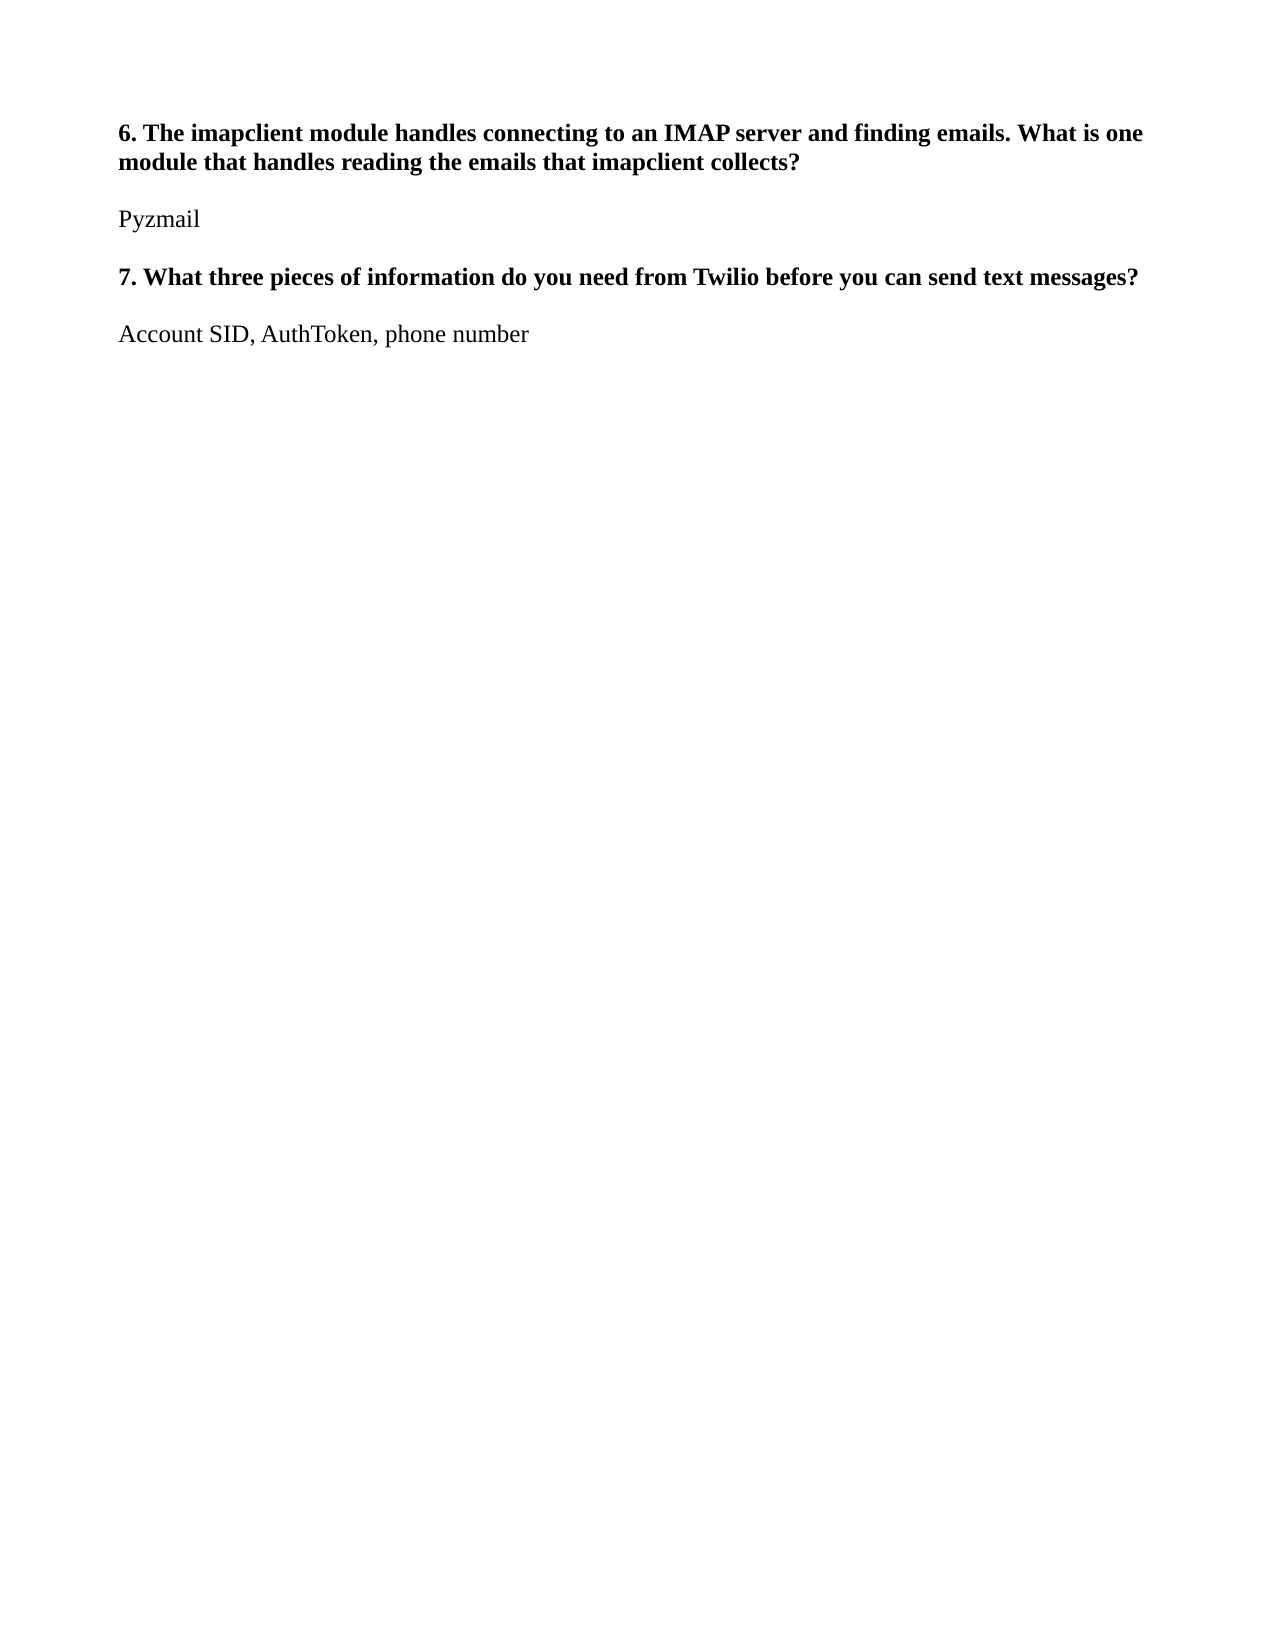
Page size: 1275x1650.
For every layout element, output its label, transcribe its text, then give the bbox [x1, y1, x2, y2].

text Account SID, AuthToken, phone number [118, 319, 1157, 348]
text 7. What three pieces of information do you need from Twilio before you can send text messages? [118, 262, 1157, 291]
text 6. The imapclient module handles connecting to an IMAP server and finding emails. What is one module that handles reading the emails that imapclient collects? [118, 118, 1157, 176]
text Pyzmail [118, 204, 1157, 233]
